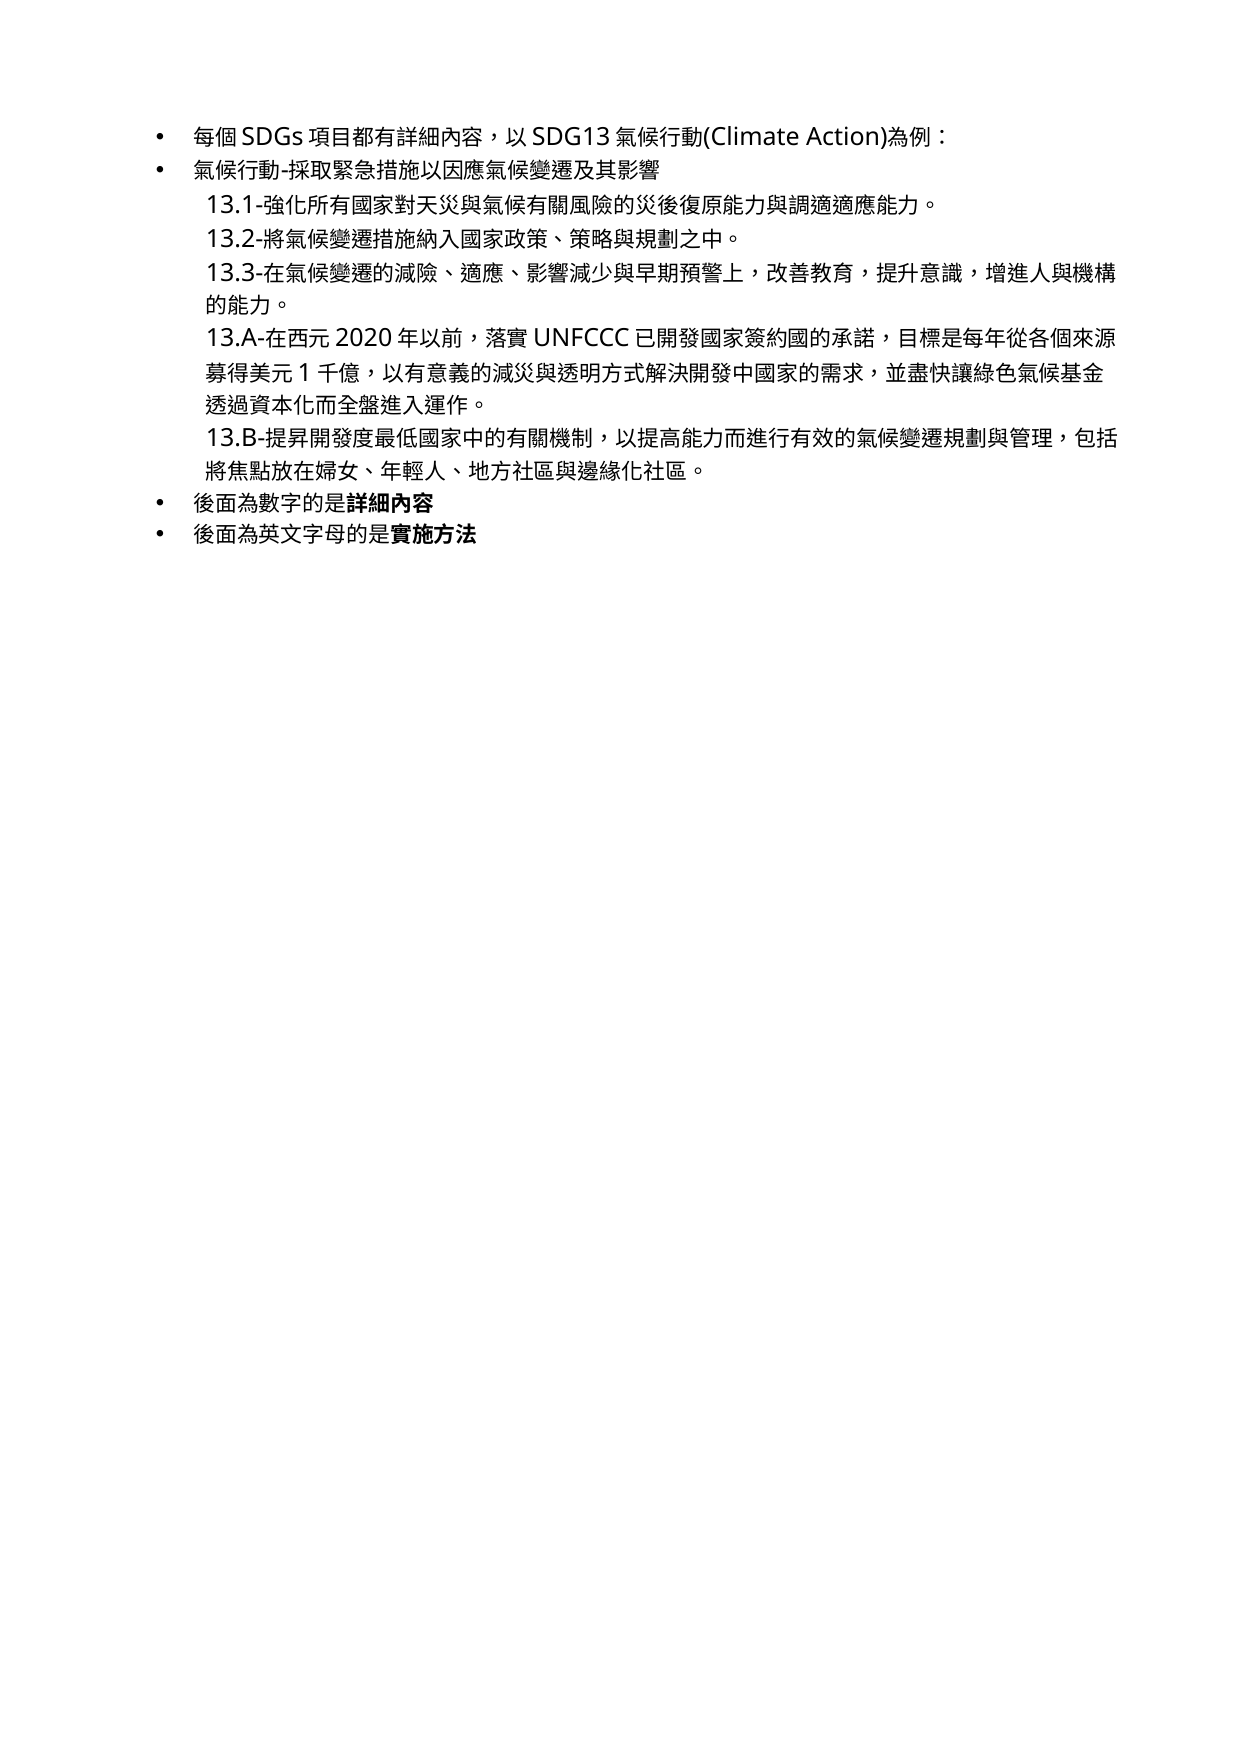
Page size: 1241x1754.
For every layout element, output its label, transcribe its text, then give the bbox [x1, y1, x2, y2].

text 13.3-在氣候變遷的減險、適應、影響減少與早期預警上，改善教育，提升意識，增進人與機構的能力。 [206, 254, 1122, 320]
list 氣候行動-採取緊急措施以因應氣候變遷及其影響 [156, 152, 1122, 186]
list 每個SDGs項目都有詳細內容，以SDG13氣候行動(Climate Action)為例： [156, 118, 1122, 152]
list 後面為英文字母的是實施方法 [156, 517, 1122, 549]
text 13.B-提昇開發度最低國家中的有關機制，以提高能力而進行有效的氣候變遷規劃與管理，包括將焦點放在婦女、年輕人、地方社區與邊緣化社區。 [206, 420, 1122, 486]
text 13.A-在西元2020年以前，落實UNFCCC已開發國家簽約國的承諾，目標是每年從各個來源募得美元1千億，以有意義的減災與透明方式解決開發中國家的需求，並盡快讓綠色氣候基金透過資本化而全盤進入運作。 [206, 320, 1122, 420]
list 後面為數字的是詳細內容 [156, 486, 1122, 517]
text 13.2-將氣候變遷措施納入國家政策、策略與規劃之中。 [206, 220, 1122, 254]
text 13.1-強化所有國家對天災與氣候有關風險的災後復原能力與調適適應能力。 [206, 186, 1122, 220]
